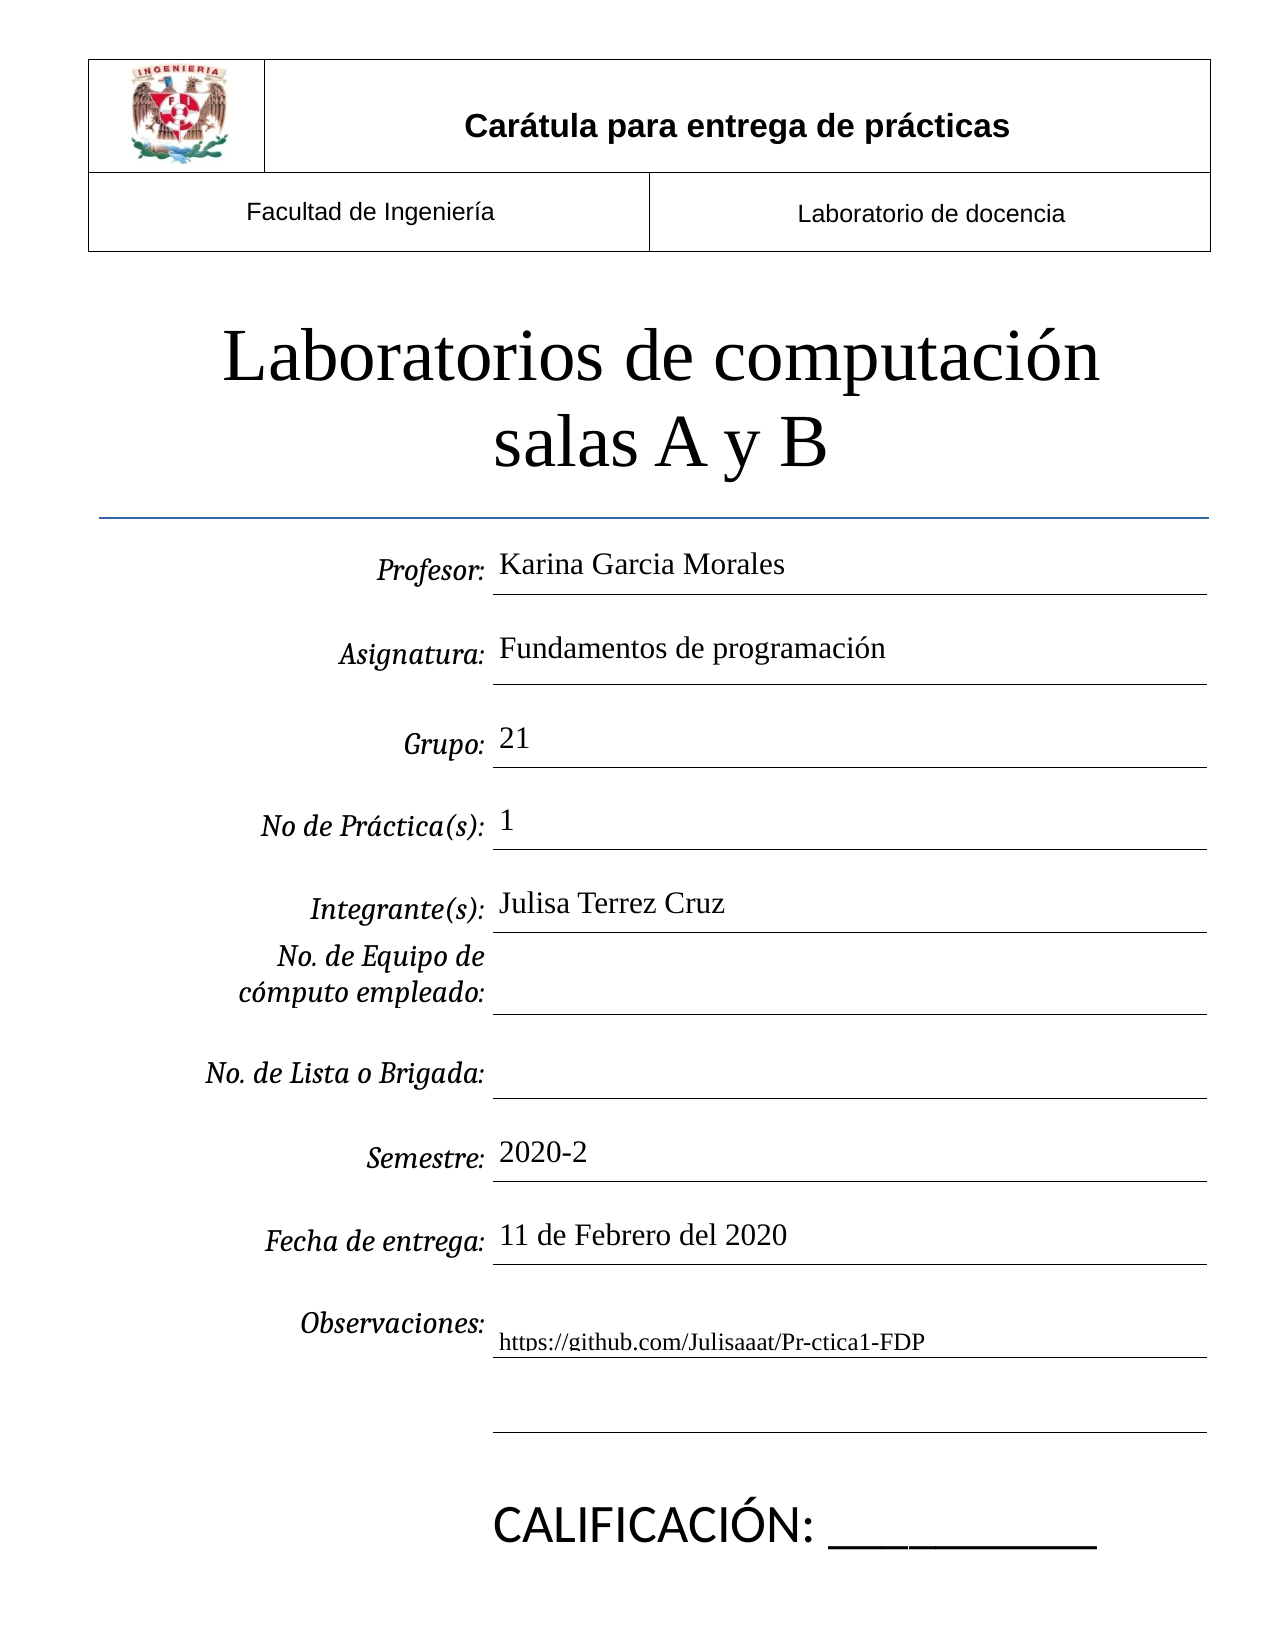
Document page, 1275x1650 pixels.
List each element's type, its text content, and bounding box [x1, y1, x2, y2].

table_header Carátula para entrega de prácticas [265, 60, 1210, 172]
table_header [118, 511, 493, 517]
table_cell [493, 1358, 1207, 1432]
text CALIFICACIÓN: __________ [118, 1489, 1205, 1556]
table_cell 1 [493, 768, 1207, 849]
table_cell Integrante(s): [118, 849, 493, 932]
text salas A y B [118, 396, 1205, 482]
table_cell Julisa Terrez Cruz [493, 850, 1207, 932]
table_header Profesor: [118, 519, 493, 594]
table_header [89, 60, 264, 172]
table_cell 2020-2 [493, 1099, 1207, 1181]
table_cell Fundamentos de programación [493, 595, 1207, 684]
table_cell [493, 933, 1207, 1013]
table_cell No de Práctica(s): [118, 766, 493, 849]
table_cell Asignatura: [118, 594, 493, 684]
table_header Karina Garcia Morales [493, 519, 1207, 594]
table_cell Laboratorio de docencia [650, 173, 1210, 251]
table_cell Observaciones: [118, 1264, 493, 1357]
table_cell 21 [493, 685, 1207, 766]
table_header [493, 511, 1207, 517]
table_cell [493, 1015, 1207, 1098]
table_cell https://github.com/Julisaaat/Pr-ctica1-FDP [493, 1265, 1207, 1357]
table_cell Grupo: [118, 684, 493, 766]
table_cell No. de Lista o Brigada: [118, 1014, 493, 1098]
table_cell Semestre: [118, 1098, 493, 1181]
table_cell No. de Equipo de cómputo empleado: [118, 932, 493, 1013]
table_cell Fecha de entrega: [118, 1181, 493, 1263]
table_cell [118, 1357, 493, 1432]
text Laboratorios de computación [118, 310, 1205, 396]
table_cell 11 de Febrero del 2020 [493, 1182, 1207, 1263]
table_cell Facultad de Ingeniería [89, 173, 649, 251]
